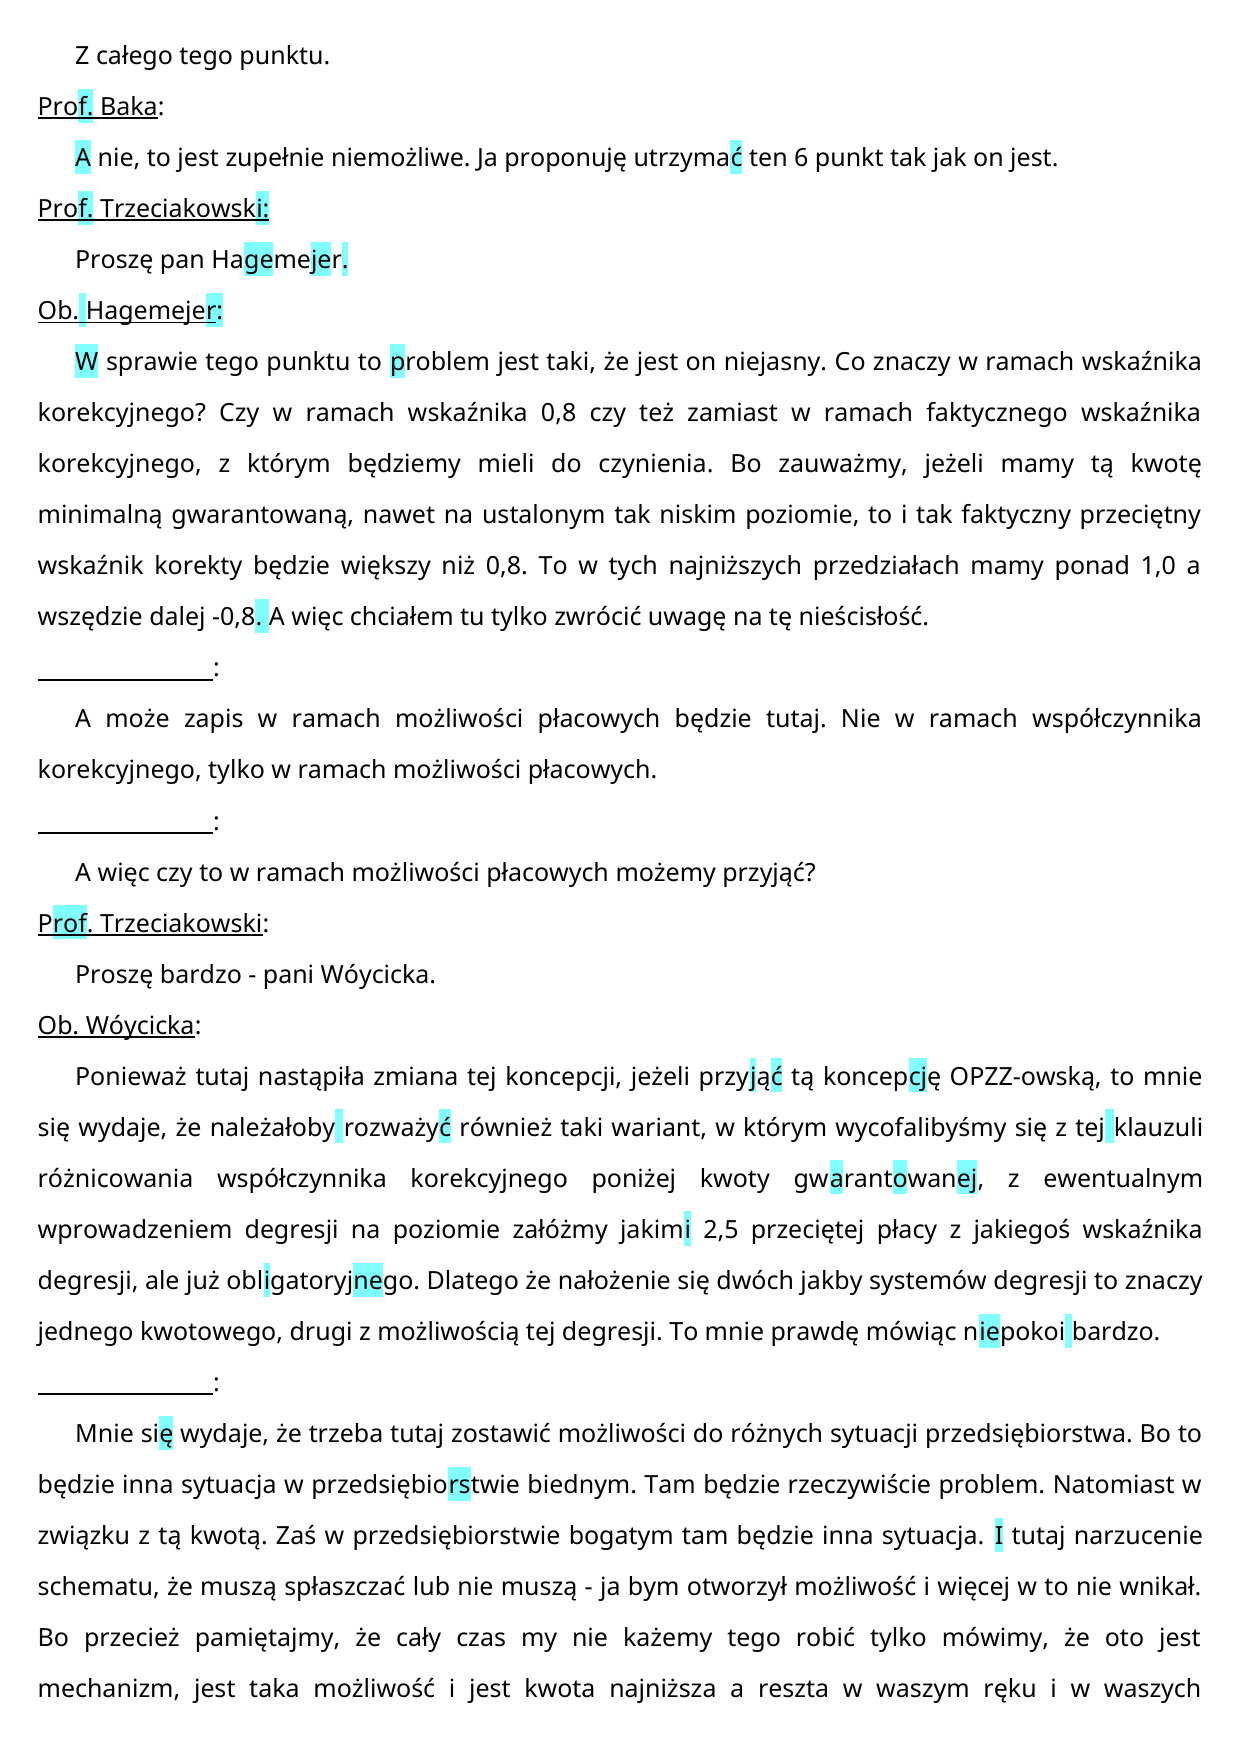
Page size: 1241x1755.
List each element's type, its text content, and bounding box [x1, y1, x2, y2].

text A więc czy to w ramach możliwości płacowych możemy przyjąć? [37, 854, 1203, 888]
text Proszę pan Hagemejer. [37, 242, 1203, 276]
text Prof. Baka: [37, 88, 1203, 123]
text Proszę bardzo - pani Wóycicka. [37, 956, 1203, 990]
text Prof. Trzeciakowski: [37, 191, 1203, 225]
text Mnie się wydaje, że trzeba tutaj zostawić możliwości do różnych sytuacji przedsiębiorstwa. Bo to będzie inna sytuacja w przedsiębiorstwie biednym. Tam będzie rzeczywiście problem. Natomiast w związku z tą kwotą. Zaś w przedsiębiorstwie bogatym tam będzie inna sytuacja. I tutaj narzucenie schematu, że muszą spłaszczać lub nie muszą - ja bym otworzył możliwość i więcej w to nie wnikał. Bo przecież pamiętajmy, że cały czas my nie każemy tego robić tylko mówimy, że oto jest mechanizm, jest taka możliwość i jest kwota najniższa a reszta w waszym ręku i w waszych [37, 1416, 1203, 1705]
text A nie, to jest zupełnie niemożliwe. Ja proponuję utrzymać ten 6 punkt tak jak on jest. [37, 139, 1203, 174]
text : [37, 650, 1203, 684]
text W sprawie tego punktu to problem jest taki, że jest on niejasny. Co znaczy w ramach wskaźnika korekcyjnego? Czy w ramach wskaźnika 0,8 czy też zamiast w ramach faktycznego wskaźnika korekcyjnego, z którym będziemy mieli do czynienia. Bo zauważmy, jeżeli mamy tą kwotę minimalną gwarantowaną, nawet na ustalonym tak niskim poziomie, to i tak faktyczny przeciętny wskaźnik korekty będzie większy niż 0,8. To w tych najniższych przedziałach mamy ponad 1,0 a wszędzie dalej -0,8. A więc chciałem tu tylko zwrócić uwagę na tę nieścisłość. [37, 344, 1203, 633]
text Ponieważ tutaj nastąpiła zmiana tej koncepcji, jeżeli przyjąć tą koncepcję OPZZ-owską, to mnie się wydaje, że należałoby rozważyć również taki wariant, w którym wycofalibyśmy się z tej klauzuli różnicowania współczynnika korekcyjnego poniżej kwoty gwarantowanej, z ewentualnym wprowadzeniem degresji na poziomie załóżmy jakimi 2,5 przeciętej płacy z jakiegoś wskaźnika degresji, ale już obligatoryjnego. Dlatego że nałożenie się dwóch jakby systemów degresji to znaczy jednego kwotowego, drugi z możliwością tej degresji. To mnie prawdę mówiąc niepokoi bardzo. [37, 1058, 1203, 1348]
text : [37, 803, 1203, 837]
text Prof. Trzeciakowski: [37, 905, 1203, 939]
text Ob. Wóycicka: [37, 1007, 1203, 1041]
text Ob. Hagemejer: [37, 293, 1203, 327]
text : [37, 1364, 1203, 1399]
text A może zapis w ramach możliwości płacowych będzie tutaj. Nie w ramach współczynnika korekcyjnego, tylko w ramach możliwości płacowych. [37, 701, 1203, 786]
text Z całego tego punktu. [37, 37, 1203, 72]
